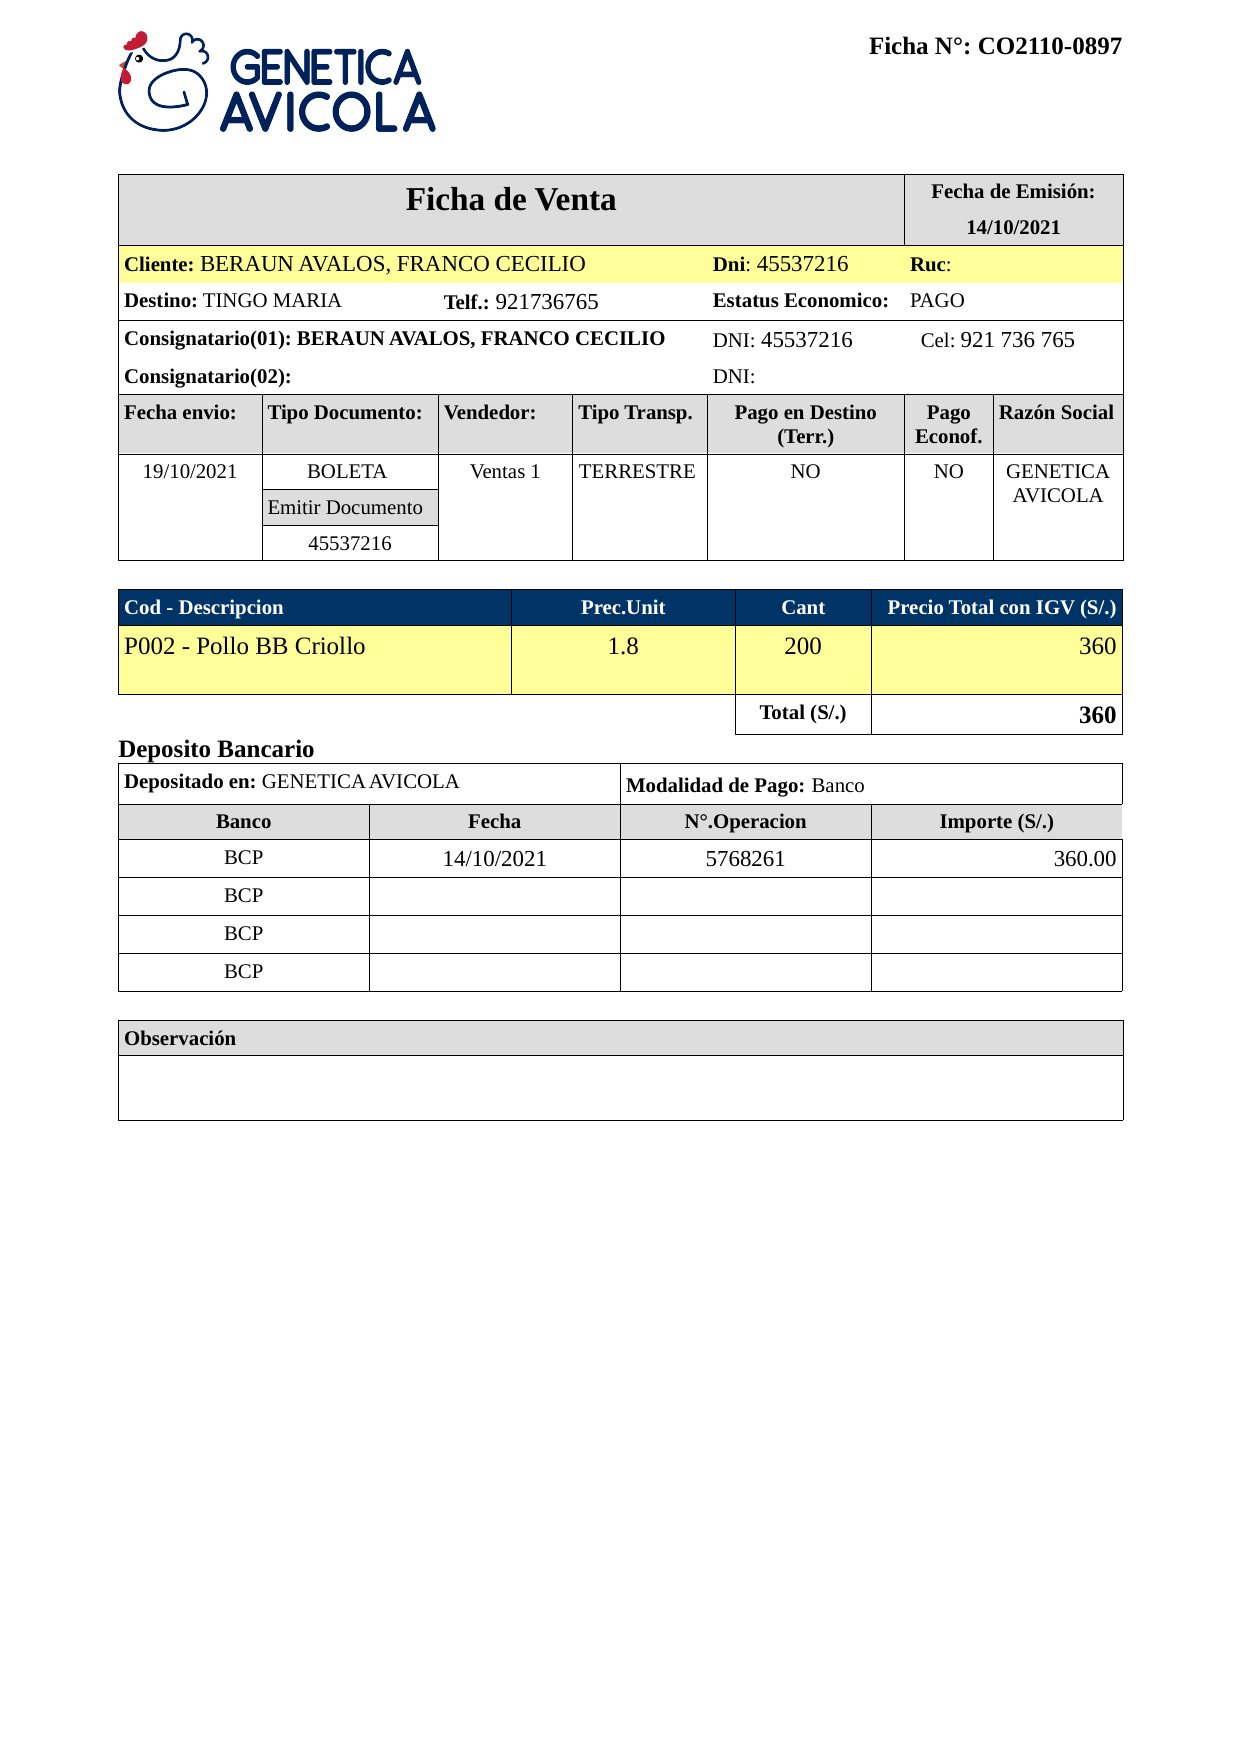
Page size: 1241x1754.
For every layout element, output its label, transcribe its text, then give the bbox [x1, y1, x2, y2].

table_header Fecha de Emisión: [905, 175, 1123, 209]
table_cell Dni: 45537216 [707, 246, 904, 283]
table_cell 14/10/2021 [905, 209, 1123, 245]
table_cell [370, 878, 620, 915]
table_cell 360 [872, 695, 1122, 734]
table_cell Banco [119, 805, 369, 839]
table_cell BCP [119, 840, 369, 877]
table_header Observación [119, 1021, 1123, 1055]
table_cell Ruc: [904, 246, 1123, 283]
table_cell Cliente: BERAUN AVALOS, FRANCO CECILIO [119, 246, 707, 283]
picture [118, 31, 436, 132]
table_cell [621, 916, 871, 953]
table_cell Pago Econof. [905, 395, 993, 453]
table_header Cod - Descripcion [119, 590, 511, 625]
table_cell 360 [872, 626, 1122, 694]
table_cell 14/10/2021 [370, 840, 620, 877]
table_header Cant [736, 590, 871, 625]
table_cell Estatus Economico: [707, 283, 904, 320]
table_cell Fecha envio: [119, 395, 262, 453]
table_cell [621, 878, 871, 915]
table_cell [370, 916, 620, 953]
table_cell BCP [119, 916, 369, 953]
table_header Depositado en: GENETICA AVICOLA [119, 764, 620, 803]
table_cell Tipo Transp. [573, 395, 707, 453]
text Deposito Bancario [118, 734, 1122, 763]
table_header Precio Total con IGV (S/.) [872, 590, 1122, 625]
table_cell Consignatario(02): [119, 358, 707, 394]
table_cell 19/10/2021 [119, 455, 262, 560]
table_cell [872, 916, 1122, 953]
table_cell [511, 695, 735, 734]
table_cell 45537216 [263, 526, 438, 560]
table_cell [370, 954, 620, 991]
table_cell Razón Social [994, 395, 1123, 453]
table_cell P002 - Pollo BB Criollo [119, 626, 511, 694]
table_cell GENETICA AVICOLA [994, 455, 1123, 560]
table_cell Importe (S/.) [872, 805, 1122, 839]
table_cell [872, 878, 1122, 915]
table_cell Consignatario(01): BERAUN AVALOS, FRANCO CECILIO [119, 321, 707, 358]
table_cell Cel: 921 736 765 [915, 321, 1123, 358]
table_cell TERRESTRE [573, 455, 707, 560]
table_cell PAGO [904, 283, 1123, 320]
table_cell 360.00 [872, 840, 1122, 877]
table_cell BOLETA [263, 455, 438, 489]
table_cell 200 [736, 626, 871, 694]
table_cell Ventas 1 [439, 455, 572, 560]
table_cell Fecha [370, 805, 620, 839]
table_cell NO [708, 455, 904, 560]
table_cell Pago en Destino (Terr.) [708, 395, 904, 453]
table_cell Destino: TINGO MARIA [119, 283, 438, 320]
table_cell Emitir Documento [263, 490, 438, 525]
table_cell BCP [119, 954, 369, 991]
table_cell DNI: [707, 358, 1123, 394]
table_cell DNI: 45537216 [707, 321, 915, 358]
table_cell Total (S/.) [736, 695, 871, 734]
table_cell Telf.: 921736765 [438, 283, 707, 320]
table_cell BCP [119, 878, 369, 915]
table_cell 5768261 [621, 840, 871, 877]
table_cell 1.8 [512, 626, 735, 694]
table_cell [118, 695, 511, 734]
table_cell Tipo Documento: [263, 395, 438, 453]
table_cell Vendedor: [439, 395, 572, 453]
table_header Ficha de Venta [119, 175, 904, 245]
table_header Modalidad de Pago: Banco [621, 764, 1122, 803]
table_cell [872, 954, 1122, 991]
table_header Prec.Unit [512, 590, 735, 625]
table_cell NO [905, 455, 993, 560]
table_cell N°.Operacion [621, 805, 871, 839]
table_cell [621, 954, 871, 991]
table_cell [119, 1056, 1123, 1119]
